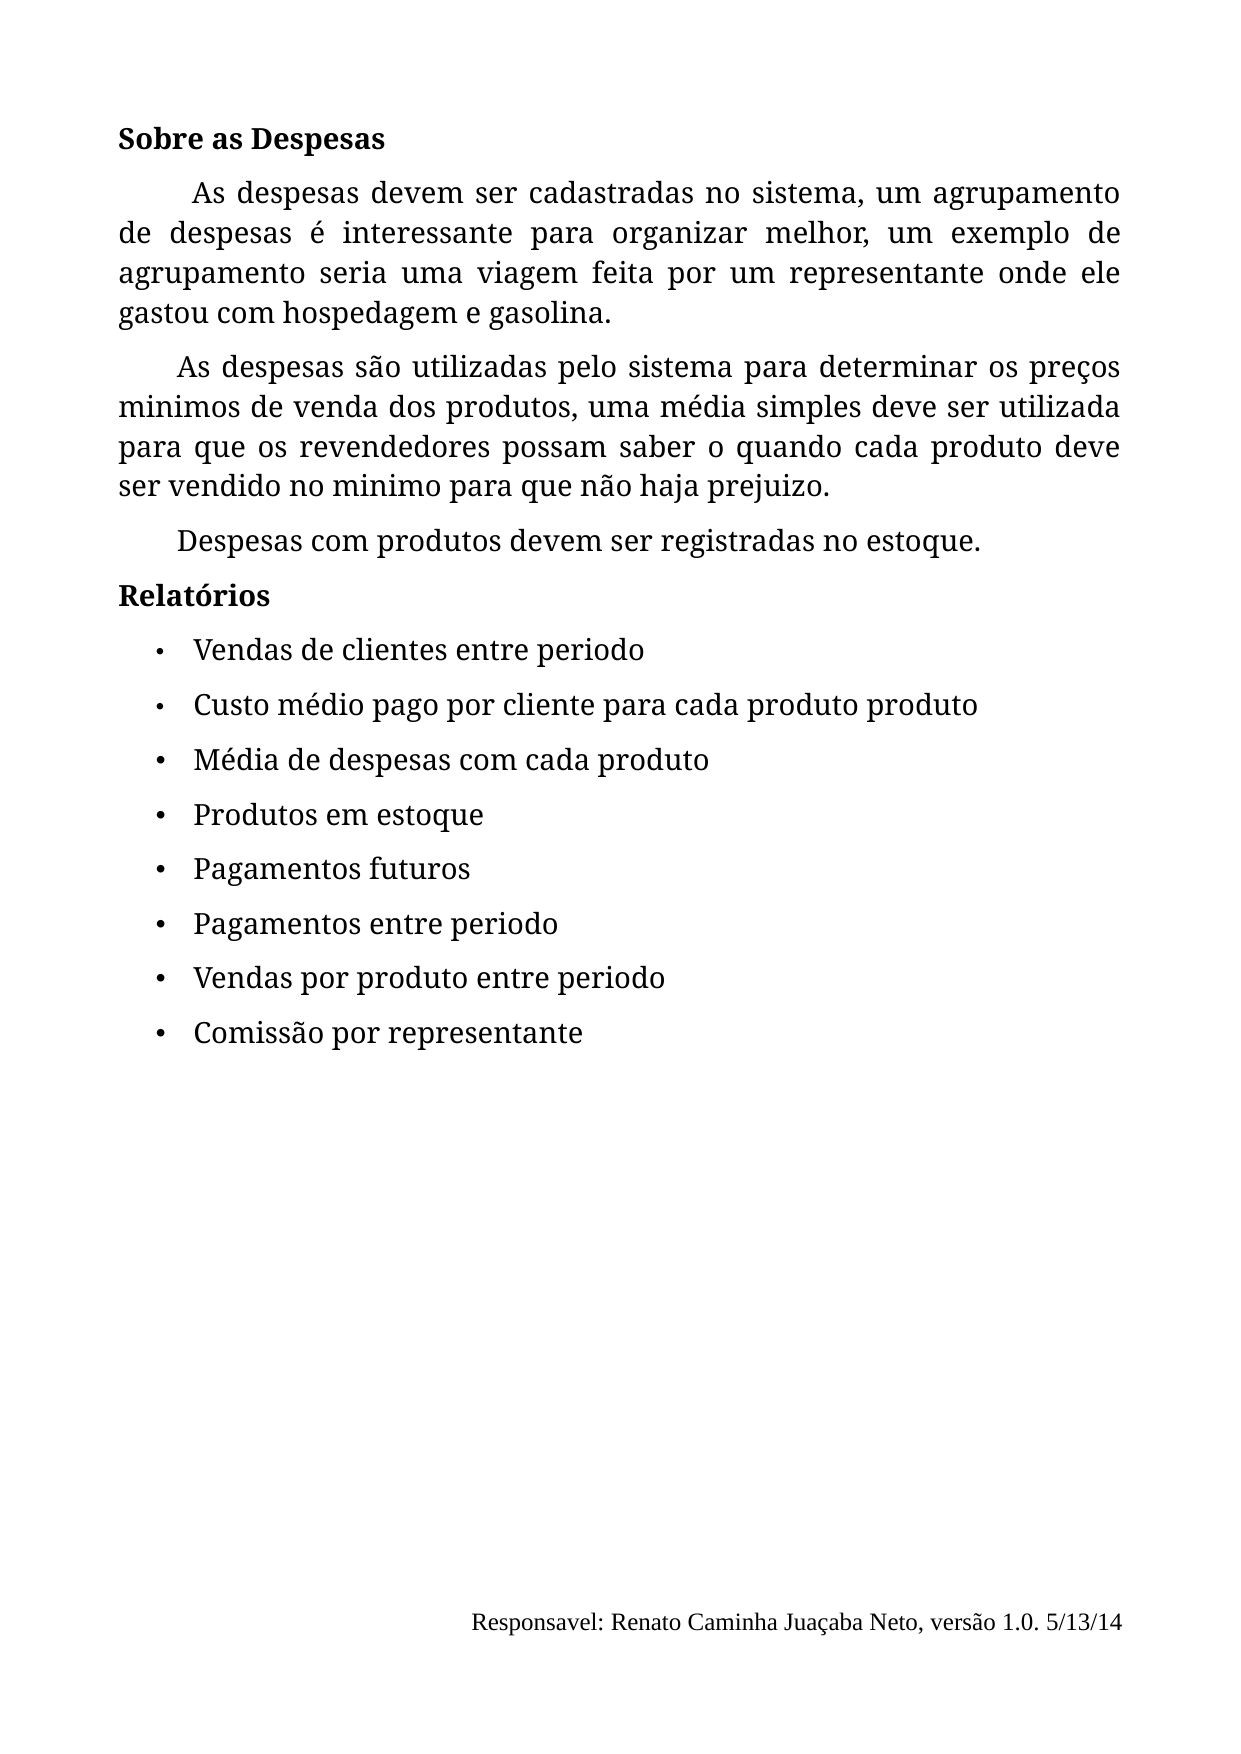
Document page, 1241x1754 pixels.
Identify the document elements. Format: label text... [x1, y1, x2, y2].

text Sobre as Despesas [118, 118, 1122, 158]
list Produtos em estoque [156, 794, 1122, 833]
list Custo médio pago por cliente para cada produto produto [156, 684, 1122, 724]
list Pagamentos futuros [156, 848, 1122, 888]
text As despesas devem ser cadastradas no sistema, um agrupamento de despesas é interessante para organizar melhor, um exemplo de agrupamento seria uma viagem feita por um representante onde ele gastou com hospedagem e gasolina. [118, 173, 1122, 332]
text As despesas são utilizadas pelo sistema para determinar os preços minimos de venda dos produtos, uma média simples deve ser utilizada para que os revendedores possam saber o quando cada produto deve ser vendido no minimo para que não haja prejuizo. [118, 347, 1122, 505]
list Média de despesas com cada produto [156, 739, 1122, 779]
list Vendas por produto entre periodo [156, 958, 1122, 997]
text Relatórios [118, 575, 1122, 615]
list Pagamentos entre periodo [156, 903, 1122, 943]
list Comissão por representante [156, 1012, 1122, 1052]
text Despesas com produtos devem ser registradas no estoque. [118, 520, 1122, 560]
list Vendas de clientes entre periodo [156, 630, 1122, 669]
